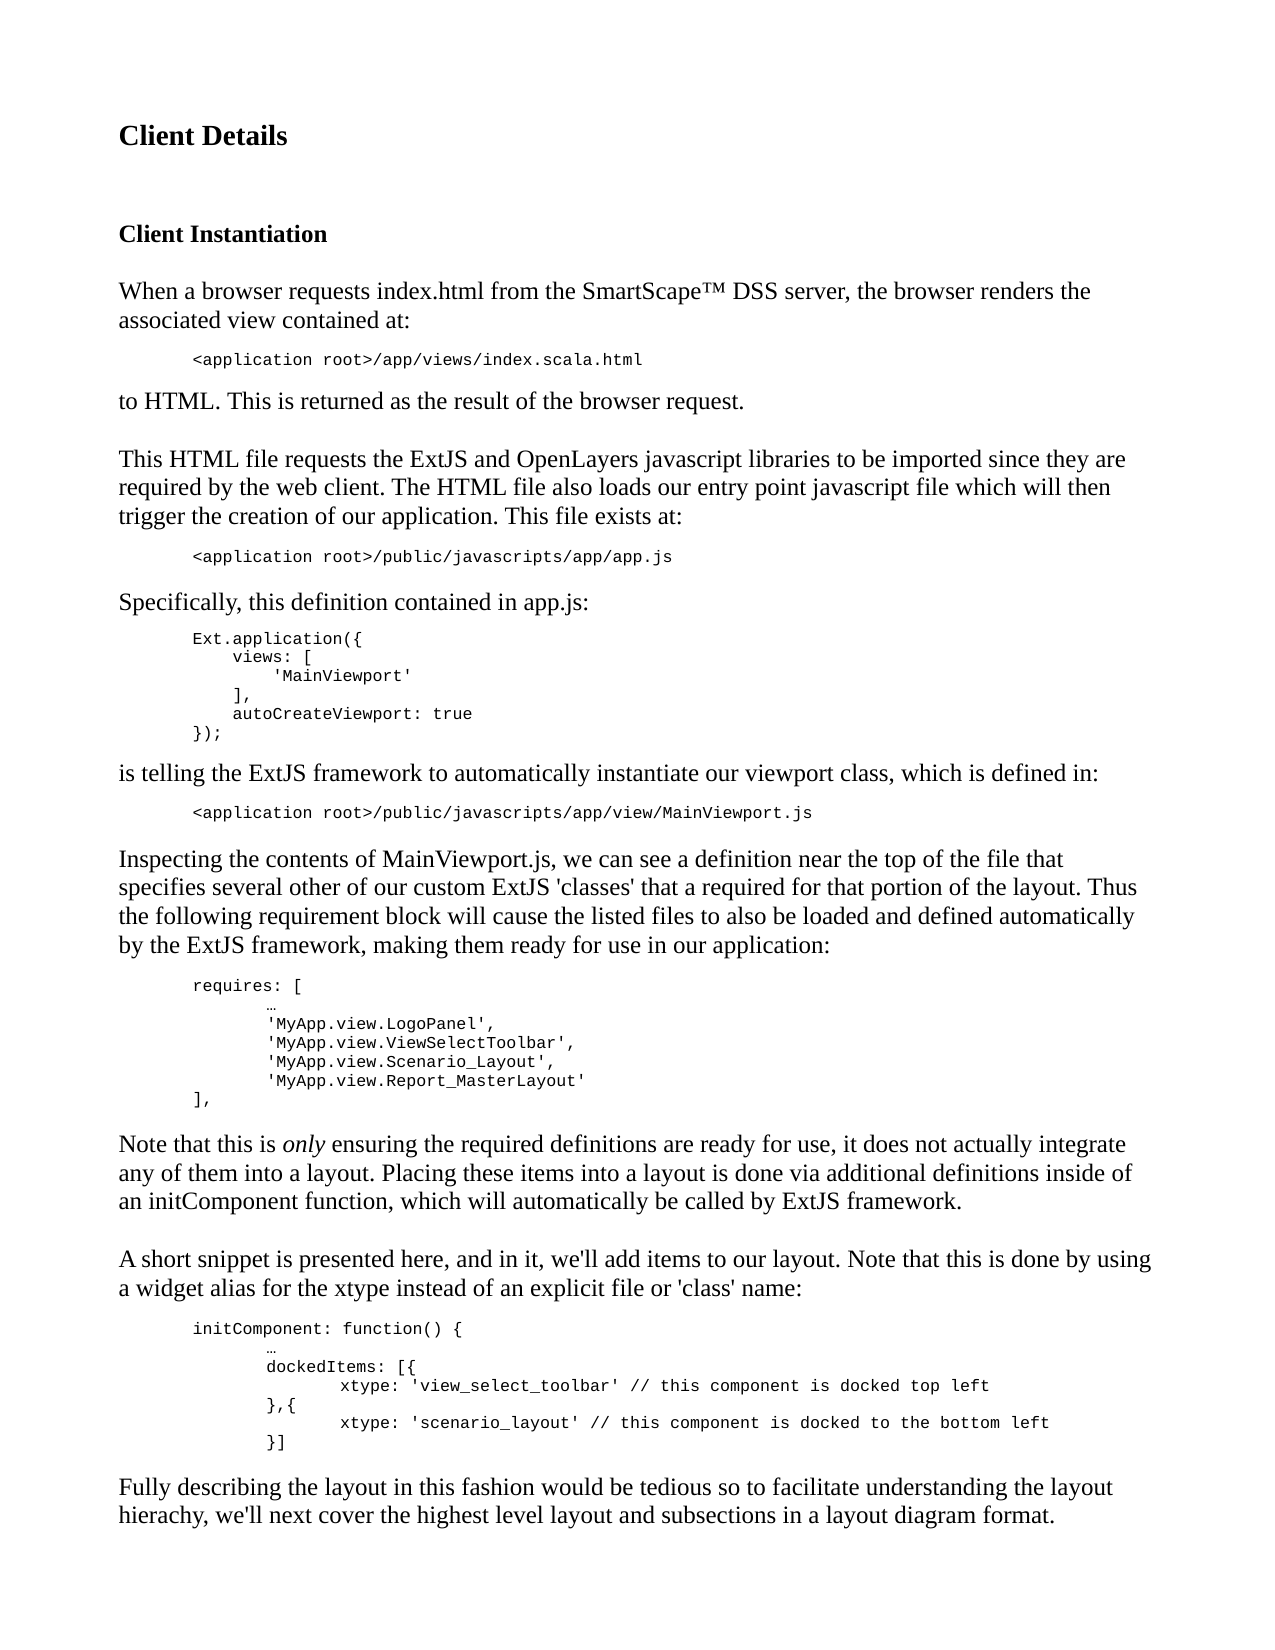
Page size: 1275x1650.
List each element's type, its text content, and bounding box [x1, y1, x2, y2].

text initComponent: function() { [192, 1321, 1157, 1339]
text views: [ [192, 649, 1157, 668]
text ], [192, 1091, 1157, 1110]
text <application root>/app/views/index.scala.html [118, 348, 1157, 372]
text Note that this is only ensuring the required definitions are ready for use, it does not actually integrate any of them into a layout. Placing these items into a layout is done via additional definitions inside of an initComponent function, which will automatically be called by ExtJS framework. [118, 1129, 1157, 1215]
text }] [192, 1434, 1157, 1453]
text A short snippet is presented here, and in it, we'll add items to our layout. Note that this is done by using a widget alias for the xtype instead of an explicit file or 'class' name: [118, 1244, 1157, 1301]
text to HTML. This is returned as the result of the browser request. [118, 386, 1157, 415]
text dockedItems: [{ [192, 1358, 1157, 1377]
text <application root>/public/javascripts/app/view/MainViewport.js [118, 801, 1157, 824]
text autoCreateViewport: true [192, 706, 1157, 724]
text 'MyApp.view.Report_MasterLayout' [192, 1072, 1157, 1091]
text When a browser requests index.html from the SmartScape™ DSS server, the browser renders the associated view contained at: [118, 276, 1157, 334]
text Fully describing the layout in this fashion would be tedious so to facilitate understanding the layout hierachy, we'll next cover the highest level layout and subsections in a layout diagram format. [118, 1472, 1157, 1529]
text This HTML file requests the ExtJS and OpenLayers javascript libraries to be imported since they are required by the web client. The HTML file also loads our entry point javascript file which will then trigger the creation of our application. This file exists at: [118, 444, 1157, 530]
text … [192, 1339, 1157, 1358]
text xtype: 'view_select_toolbar' // this component is docked top left [192, 1377, 1157, 1396]
text },{ [192, 1396, 1157, 1415]
text <application root>/public/javascripts/app/app.js [118, 549, 1157, 568]
text }); [192, 724, 1157, 743]
text 'MyApp.view.Scenario_Layout', [192, 1053, 1157, 1072]
text requires: [ [192, 978, 1157, 997]
text Client Instantiation [118, 219, 1157, 248]
text is telling the ExtJS framework to automatically instantiate our viewport class, which is defined in: [118, 758, 1157, 786]
text Inspecting the contents of MainViewport.js, we can see a definition near the top of the file that specifies several other of our custom ExtJS 'classes' that a required for that portion of the layout. Thus the following requirement block will cause the listed files to also be loaded and defined automatically by the ExtJS framework, making them ready for use in our application: [118, 844, 1157, 959]
text 'MainViewport' [192, 668, 1157, 687]
text Specifically, this definition contained in app.js: [118, 587, 1157, 616]
text Ext.application({ [192, 630, 1157, 649]
text 'MyApp.view.LogoPanel', [192, 1016, 1157, 1034]
text ], [192, 687, 1157, 706]
text … [192, 997, 1157, 1016]
text xtype: 'scenario_layout' // this component is docked to the bottom left [192, 1415, 1157, 1434]
text Client Details [118, 118, 1157, 152]
text 'MyApp.view.ViewSelectToolbar', [192, 1034, 1157, 1053]
